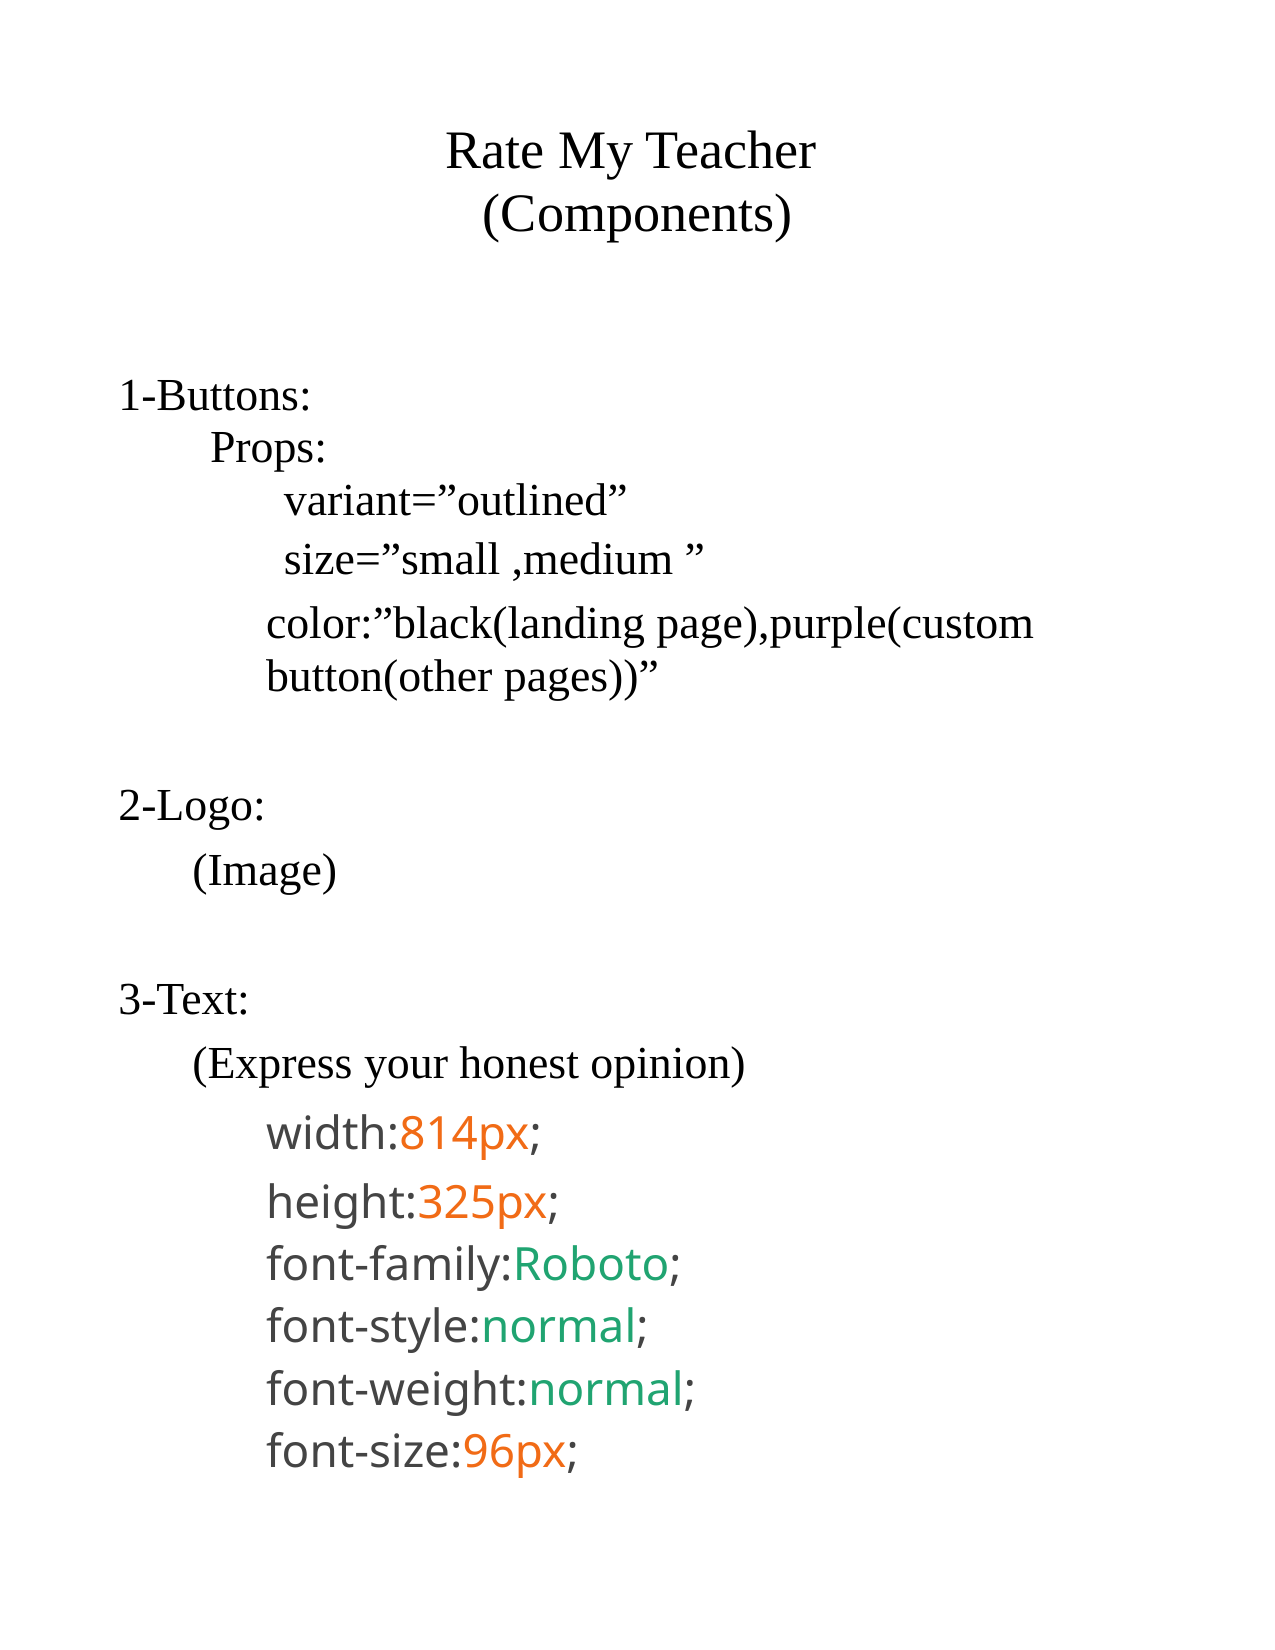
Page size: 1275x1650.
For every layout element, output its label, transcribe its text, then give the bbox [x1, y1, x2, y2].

text width:814px; [266, 1101, 1157, 1163]
text Rate My Teacher [118, 118, 1157, 180]
text font-style:normal; [266, 1294, 1157, 1356]
text color:”black(landing page),purple(custom button(other pages))” [266, 596, 1157, 701]
text variant=”outlined” [192, 473, 1157, 525]
text size=”small ,medium ” [192, 531, 1157, 584]
text font-weight:normal; [266, 1356, 1157, 1419]
text (Components) [118, 180, 1157, 243]
text 2-Logo: [118, 778, 1157, 831]
text (Express your honest opinion) [192, 1036, 1157, 1089]
text 1-Buttons: [118, 367, 1157, 420]
text font-size:96px; [266, 1419, 1157, 1481]
text 3-Text: [118, 972, 1157, 1024]
text (Image) [192, 842, 1157, 895]
text height:325px; [266, 1169, 1157, 1231]
text Props: [118, 420, 1157, 473]
text font-family:Roboto; [266, 1231, 1157, 1294]
